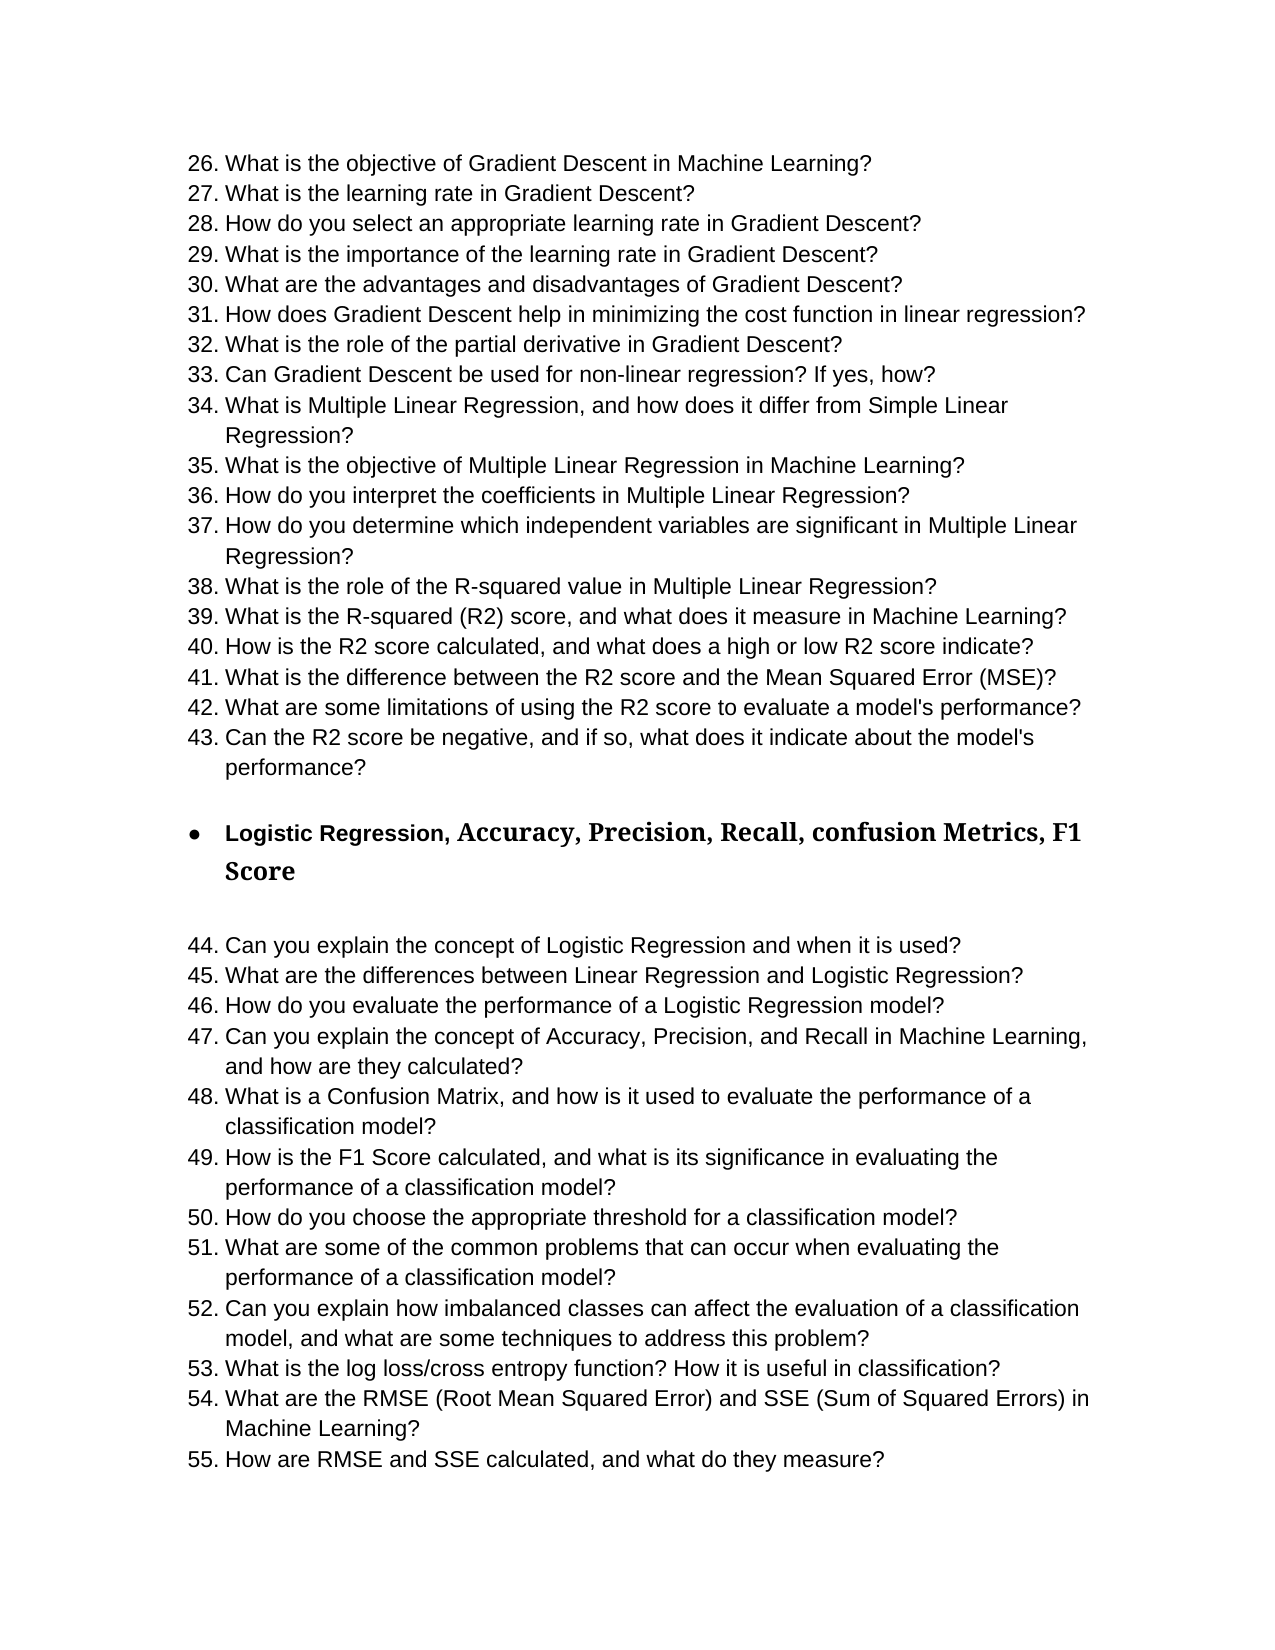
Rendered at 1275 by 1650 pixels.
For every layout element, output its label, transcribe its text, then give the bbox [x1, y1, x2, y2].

list Can Gradient Descent be used for non-linear regression? If yes, how? [187, 361, 1125, 388]
list What is Multiple Linear Regression, and how does it differ from Simple Linear Regression? [187, 392, 1125, 448]
list Can you explain the concept of Accuracy, Precision, and Recall in Machine Learning, and how are they calculated? [187, 1023, 1125, 1079]
list How does Gradient Descent help in minimizing the cost function in linear regression? [187, 301, 1125, 327]
list How is the R2 score calculated, and what does a high or low R2 score indicate? [187, 633, 1125, 660]
list How do you determine which independent variables are significant in Multiple Linear Regression? [187, 512, 1125, 569]
list What is the objective of Multiple Linear Regression in Machine Learning? [187, 452, 1125, 478]
list What is the difference between the R2 score and the Mean Squared Error (MSE)? [187, 663, 1125, 690]
list What is the log loss/cross entropy function? How it is useful in classification? [187, 1355, 1125, 1381]
list What are the differences between Linear Regression and Logistic Regression? [187, 962, 1125, 989]
list What is the learning rate in Gradient Descent? [187, 180, 1125, 207]
list What is the role of the R-squared value in Multiple Linear Regression? [187, 573, 1125, 599]
list What are the RMSE (Root Mean Squared Error) and SSE (Sum of Squared Errors) in Machine Learning? [187, 1385, 1125, 1442]
list What are some limitations of using the R2 score to evaluate a model's performance? [187, 694, 1125, 720]
list What are the advantages and disadvantages of Gradient Descent? [187, 271, 1125, 297]
list Can you explain how imbalanced classes can affect the evaluation of a classification model, and what are some techniques to address this problem? [187, 1294, 1125, 1351]
list Logistic Regression, Accuracy, Precision, Recall, confusion Metrics, F1 Score [187, 814, 1125, 888]
list Can you explain the concept of Logistic Regression and when it is used? [187, 932, 1125, 958]
list How do you select an appropriate learning rate in Gradient Descent? [187, 210, 1125, 237]
list What is a Confusion Matrix, and how is it used to evaluate the performance of a classification model? [187, 1083, 1125, 1140]
list What are some of the common problems that can occur when evaluating the performance of a classification model? [187, 1234, 1125, 1291]
list What is the importance of the learning rate in Gradient Descent? [187, 241, 1125, 267]
list How do you interpret the coefficients in Multiple Linear Regression? [187, 482, 1125, 509]
list How are RMSE and SSE calculated, and what do they measure? [187, 1446, 1125, 1472]
list How do you choose the appropriate threshold for a classification model? [187, 1204, 1125, 1230]
list What is the R-squared (R2) score, and what does it measure in Machine Learning? [187, 603, 1125, 629]
list How is the F1 Score calculated, and what is its significance in evaluating the performance of a classification model? [187, 1143, 1125, 1200]
list What is the objective of Gradient Descent in Machine Learning? [187, 150, 1125, 176]
list How do you evaluate the performance of a Logistic Regression model? [187, 992, 1125, 1019]
list Can the R2 score be negative, and if so, what does it indicate about the model's performance? [187, 724, 1125, 781]
list What is the role of the partial derivative in Gradient Descent? [187, 331, 1125, 358]
